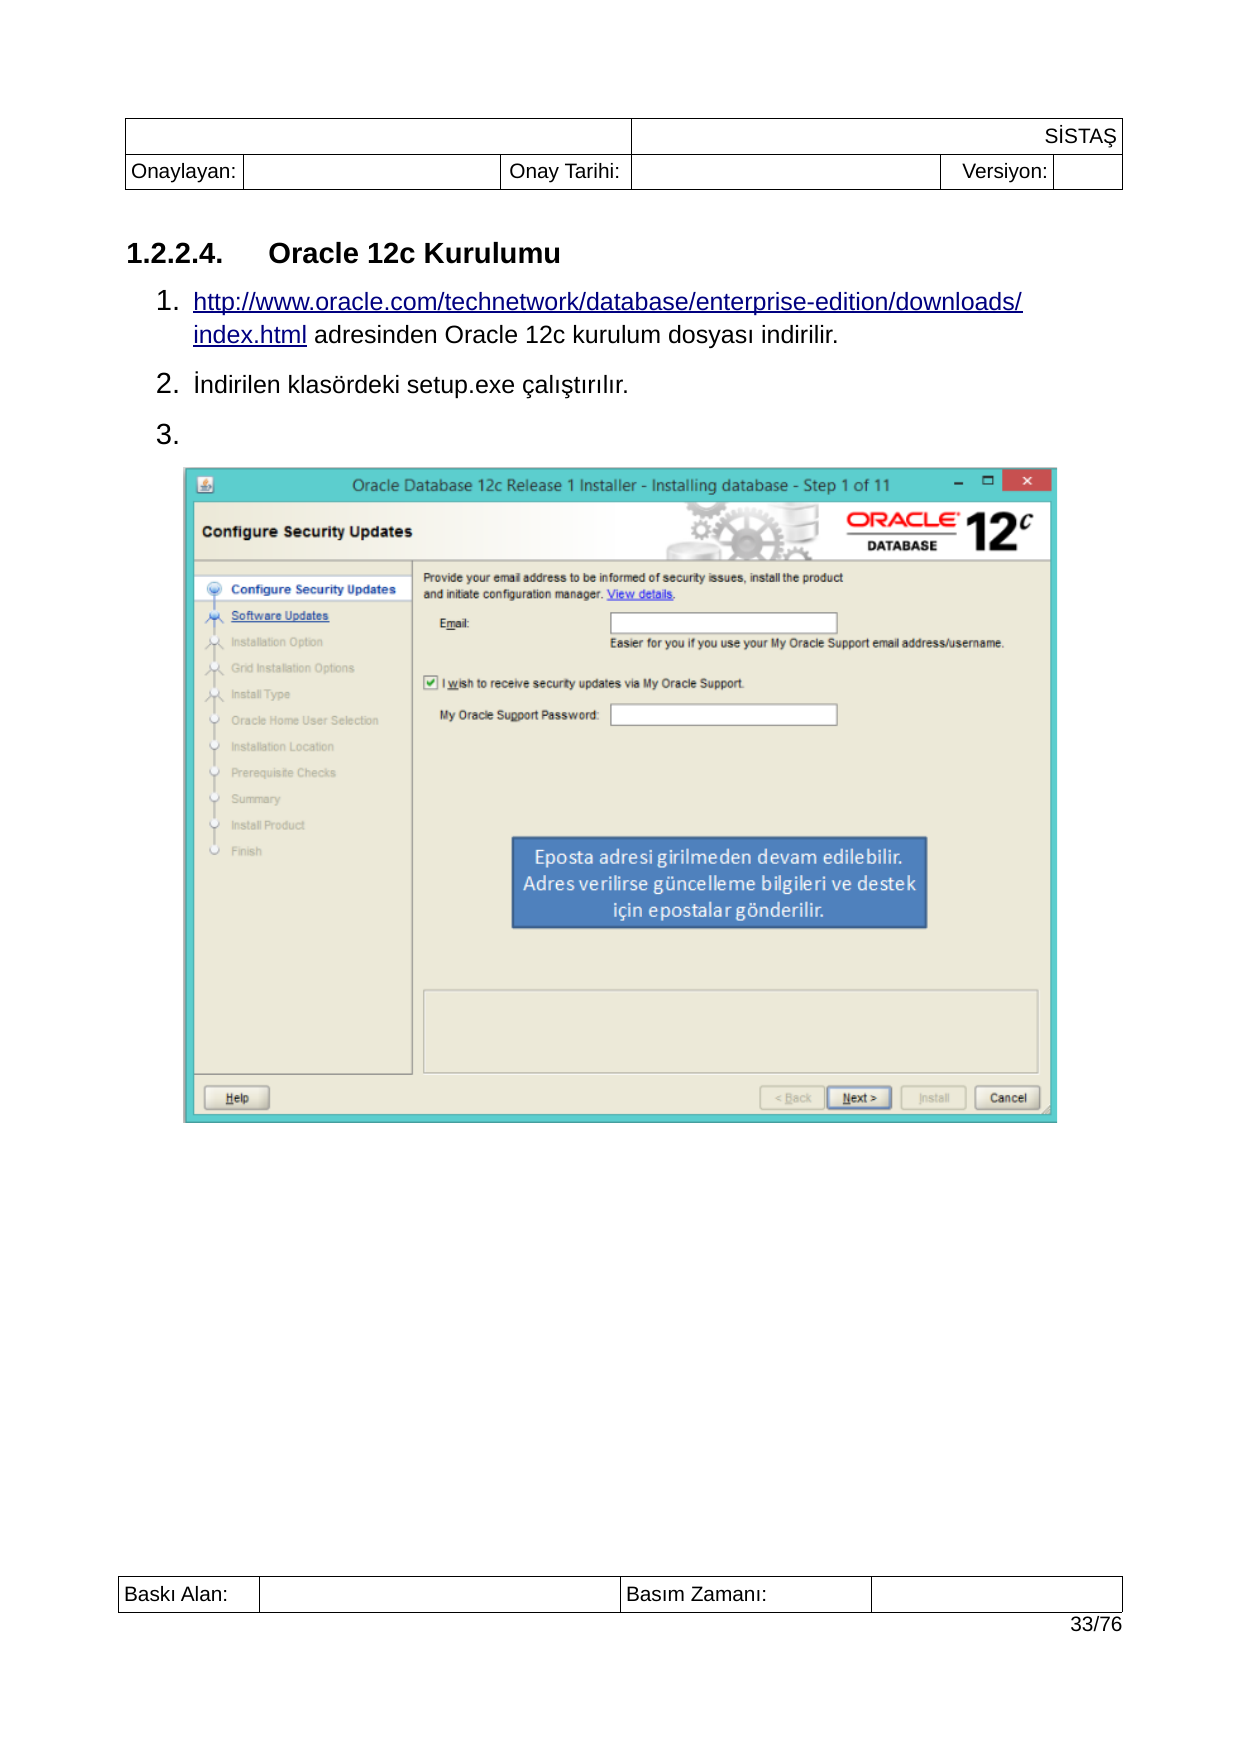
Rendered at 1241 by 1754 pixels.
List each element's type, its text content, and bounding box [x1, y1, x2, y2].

subtitle Oracle 12c Kurulumu [118, 237, 1122, 270]
list İndirilen klasördeki setup.exe çalıştırılır. [156, 366, 1122, 399]
picture [183, 467, 1058, 1123]
list http://www.oracle.com/technetwork/database/enterprise-edition/downloads/index.html adresinden Oracle 12c kurulum dosyası indirilir. [156, 283, 1122, 349]
